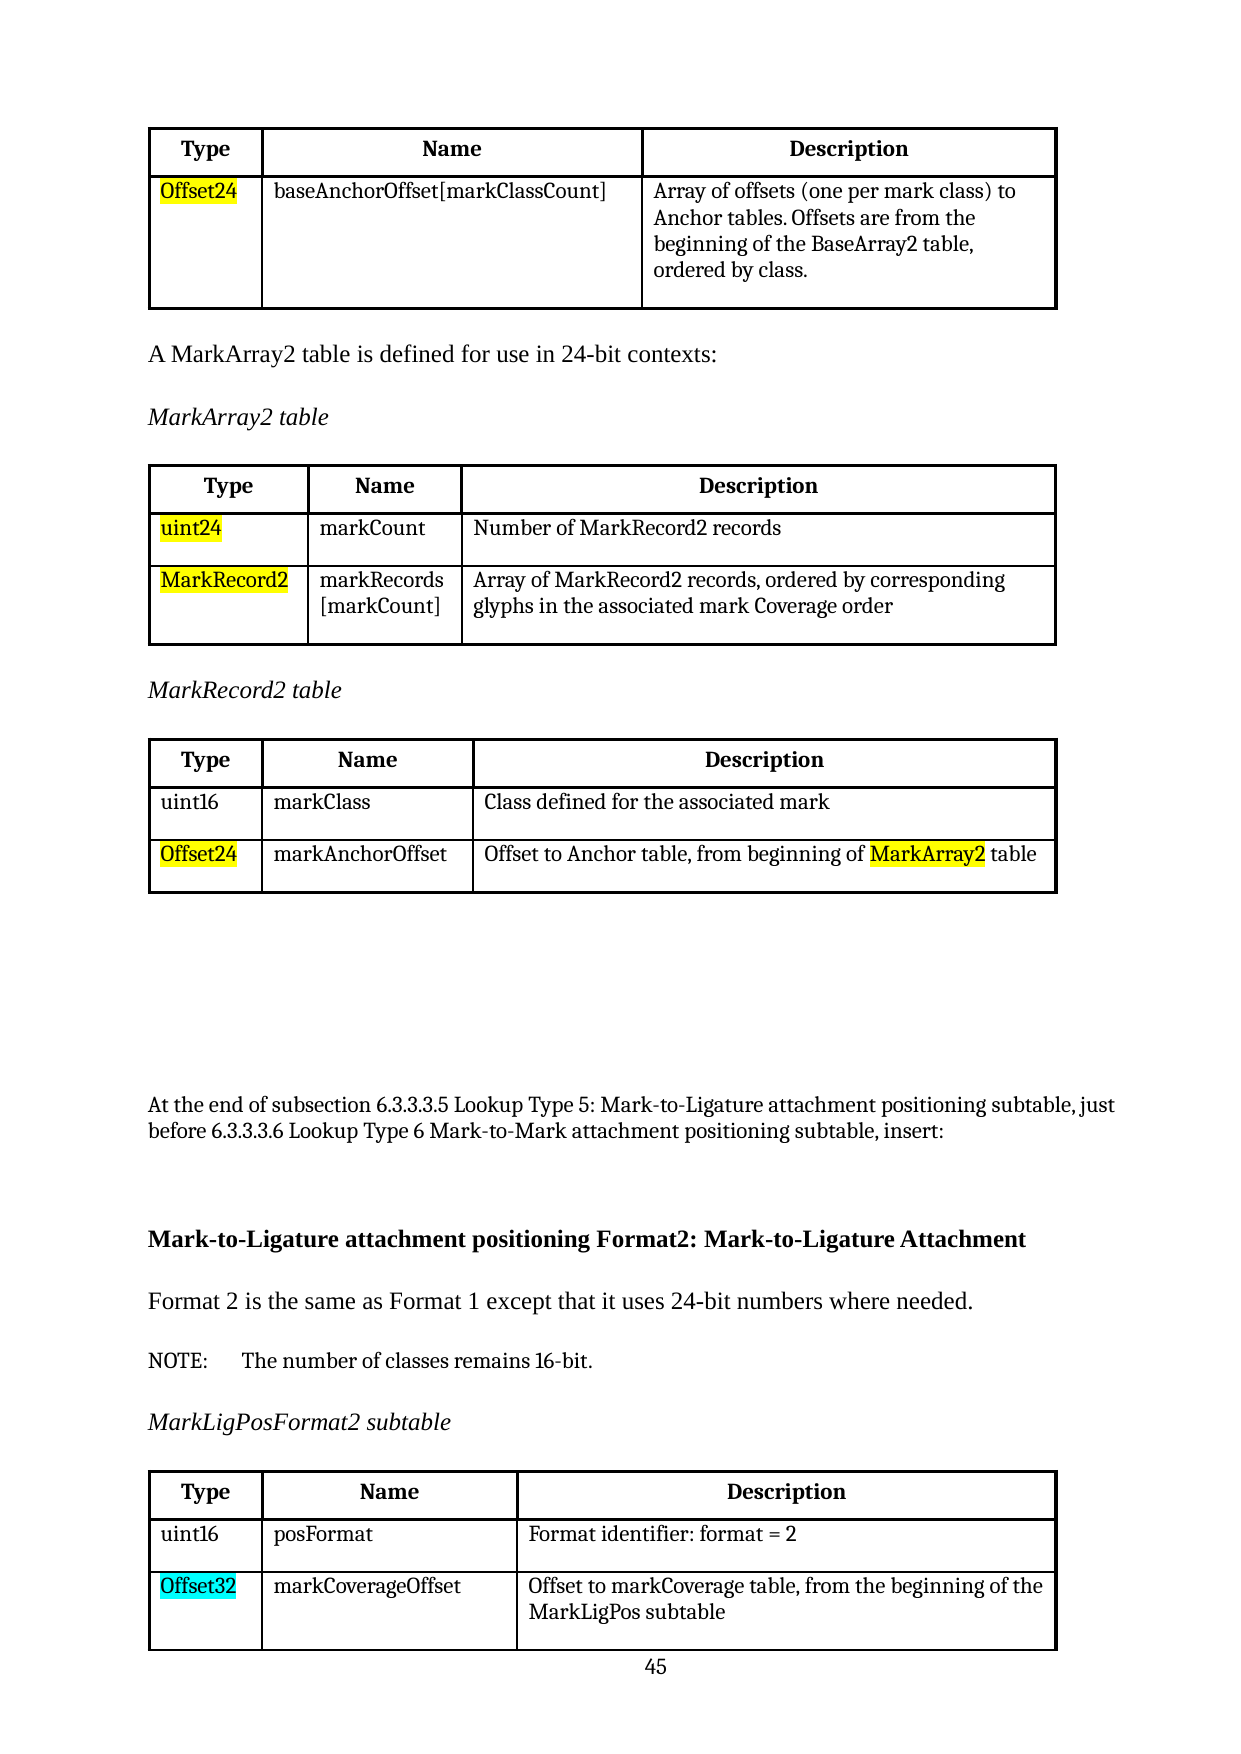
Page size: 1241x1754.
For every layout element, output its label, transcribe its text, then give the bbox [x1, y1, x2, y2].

table_cell Offset to Anchor table, from beginning of MarkArray2 table [474, 841, 1054, 891]
text MarkArray2 table [148, 402, 1163, 430]
table_cell Offset to markCoverage table, from the beginning of the MarkLigPos subtable [518, 1573, 1054, 1649]
table_header Type [151, 741, 261, 786]
table_cell MarkRecord2 [151, 567, 307, 643]
table_cell uint16 [151, 1521, 261, 1571]
table_cell markCoverageOffset [263, 1573, 516, 1649]
table_header Type [151, 130, 261, 175]
table_cell posFormat [263, 1521, 516, 1571]
table_header Name [264, 741, 472, 786]
table_header Description [463, 467, 1054, 512]
text MarkRecord2 table [148, 675, 1163, 704]
table_header Name [310, 467, 460, 512]
table_cell markRecords [markCount] [309, 567, 461, 643]
table_cell uint16 [151, 789, 261, 839]
text Format 2 is the same as Format 1 except that it uses 24-bit numbers where needed. [148, 1286, 1163, 1315]
table_cell Array of offsets (one per mark class) to Anchor tables. Offsets are from the beginning of the BaseArray2 table, ordered by class. [643, 178, 1054, 307]
table_cell markAnchorOffset [263, 841, 472, 891]
table_cell markClass [263, 789, 472, 839]
table_cell Offset32 [151, 1573, 261, 1649]
text MarkLigPosFormat2 subtable [148, 1407, 1163, 1436]
table_header Name [264, 130, 641, 175]
table_header Type [151, 1473, 261, 1518]
table_cell Class defined for the associated mark [474, 789, 1054, 839]
table_header Name [264, 1473, 516, 1518]
table_cell uint24 [151, 515, 307, 565]
table_cell baseAnchorOffset[markClassCount] [263, 178, 641, 307]
text NOTE: The number of classes remains 16-bit. [148, 1348, 1163, 1374]
table_header Description [475, 741, 1054, 786]
table_cell markCount [309, 515, 461, 565]
table_header Description [519, 1473, 1054, 1518]
table_cell Format identifier: format = 2 [518, 1521, 1054, 1571]
text Mark-to-Ligature attachment positioning Format2: Mark-to-Ligature Attachment [148, 1224, 1163, 1252]
text At the end of subsection 6.3.3.3.5 Lookup Type 5: Mark-to-Ligature attachment positioning subtable, just before 6.3.3.3.6 Lookup Type 6 Mark-to-Mark attachment positioning subtable, insert: [148, 1092, 1163, 1144]
table_cell Number of MarkRecord2 records [463, 515, 1054, 565]
table_header Description [644, 130, 1054, 175]
text A MarkArray2 table is defined for use in 24-bit contexts: [148, 339, 1163, 368]
table_cell Offset24 [151, 178, 261, 307]
table_header Type [151, 467, 307, 512]
table_cell Array of MarkRecord2 records, ordered by corresponding glyphs in the associated mark Coverage order [463, 567, 1054, 643]
table_cell Offset24 [151, 841, 261, 891]
